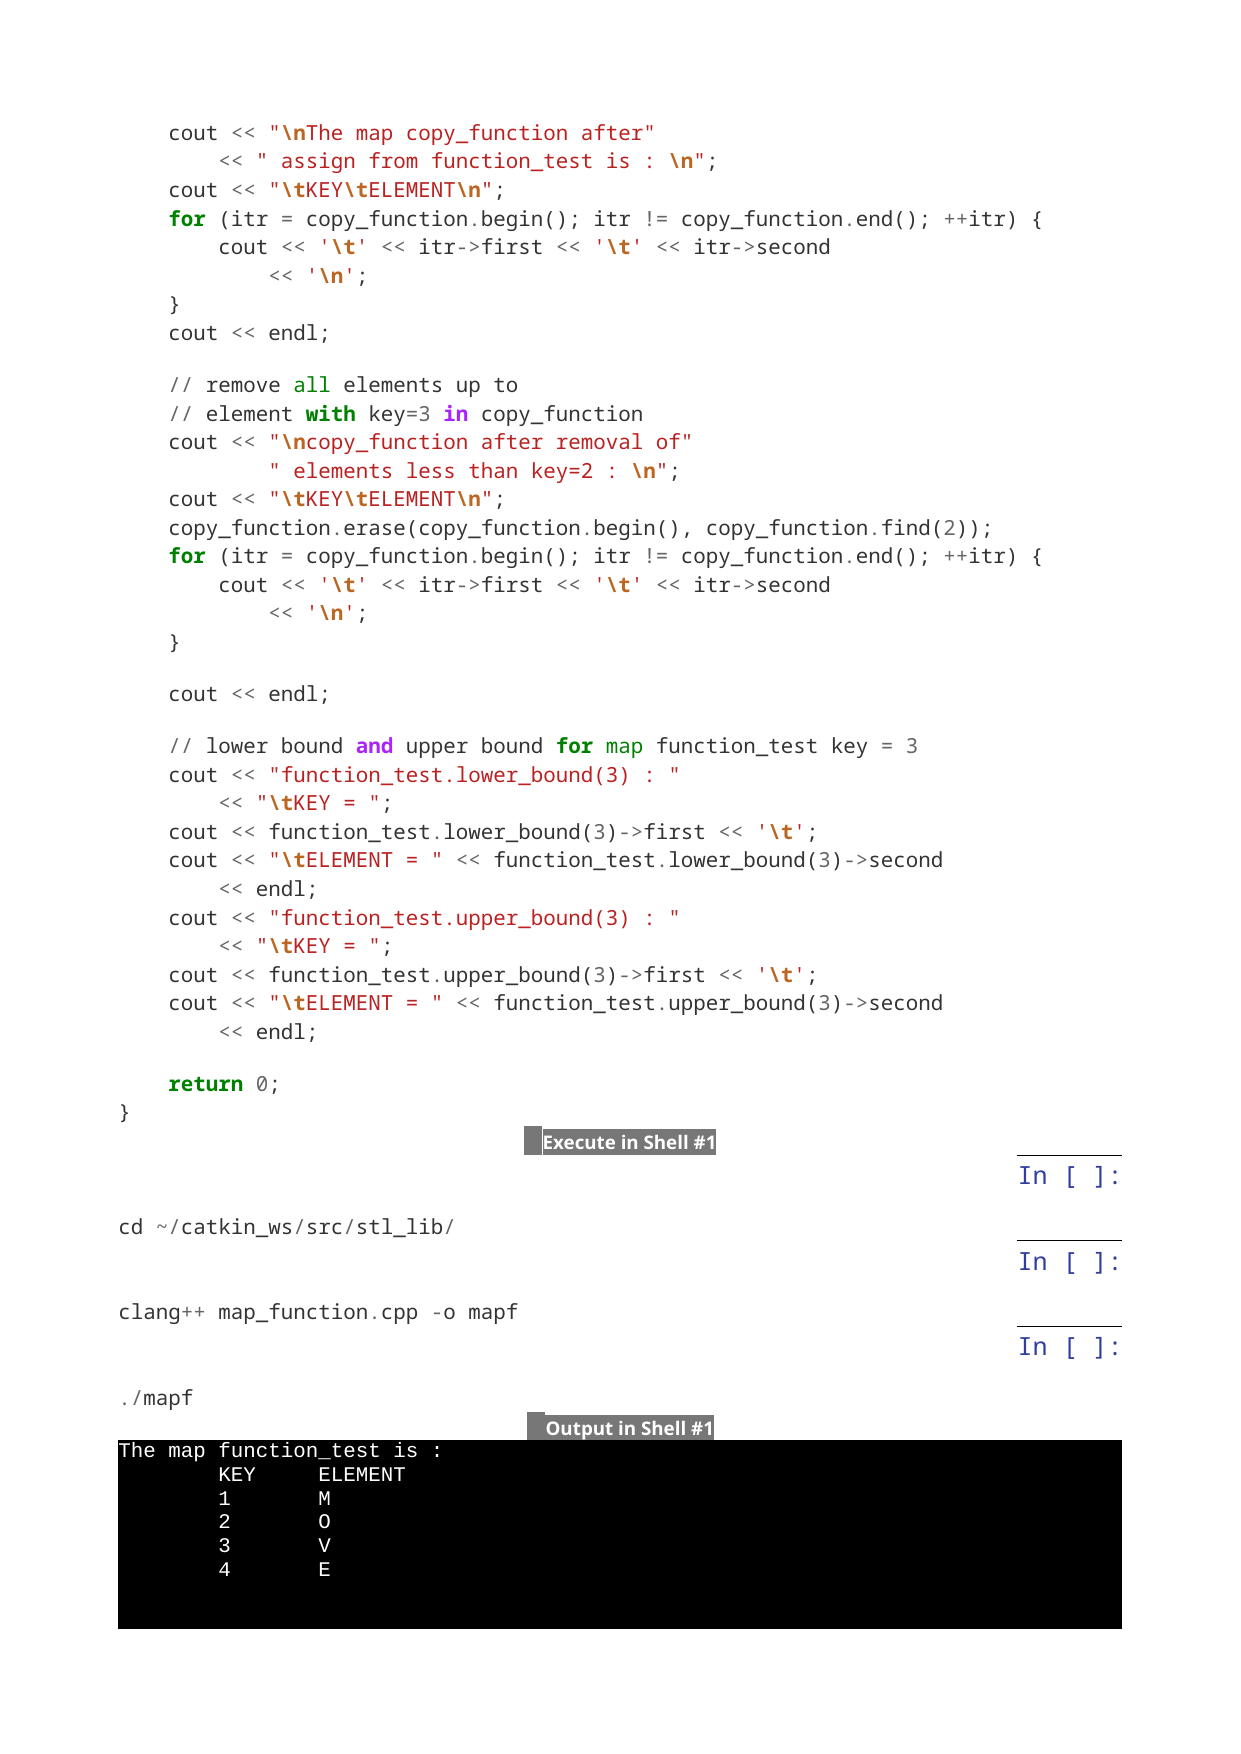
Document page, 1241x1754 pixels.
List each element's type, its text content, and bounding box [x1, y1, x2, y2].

text 1 M [118, 1488, 1122, 1511]
text cout << endl; [118, 318, 1122, 346]
text << endl; [118, 1017, 1122, 1045]
text cout << "\tELEMENT = " << function_test.upper_bound(3)->second [118, 988, 1122, 1017]
text << '\n'; [118, 261, 1122, 289]
text cout << function_test.lower_bound(3)->first << '\t'; [118, 817, 1122, 846]
text The map function_test is : [118, 1440, 1122, 1464]
text cout << "\ncopy_function after removal of" [118, 427, 1122, 456]
text cout << "\tKEY\tELEMENT\n"; [118, 484, 1122, 513]
text cout << "function_test.lower_bound(3) : " [118, 760, 1122, 788]
text KEY ELEMENT [118, 1464, 1122, 1488]
text } [118, 289, 1122, 318]
text " elements less than key=2 : \n"; [118, 456, 1122, 484]
text << "\tKEY = "; [118, 931, 1122, 960]
text << "\tKEY = "; [118, 788, 1122, 817]
text << " assign from function_test is : \n"; [118, 147, 1122, 175]
text return 0; [118, 1069, 1122, 1097]
text clang++ map_function.cpp -o mapf [118, 1297, 1122, 1326]
text copy_function.erase(copy_function.begin(), copy_function.find(2)); [118, 513, 1122, 541]
text cout << "\tKEY\tELEMENT\n"; [118, 175, 1122, 204]
text cout << endl; [118, 679, 1122, 708]
text In [ ]: [118, 1326, 1122, 1363]
text Output in Shell #1 [118, 1412, 1122, 1440]
text cd ~/catkin_ws/src/stl_lib/ [118, 1212, 1122, 1240]
text Execute in Shell #1 [118, 1126, 1122, 1155]
text } [118, 627, 1122, 656]
text 4 E [118, 1558, 1122, 1582]
text cout << "\tELEMENT = " << function_test.lower_bound(3)->second [118, 846, 1122, 874]
text } [118, 1097, 1122, 1126]
text cout << "\nThe map copy_function after" [118, 118, 1122, 147]
text In [ ]: [118, 1240, 1122, 1277]
text cout << "function_test.upper_bound(3) : " [118, 903, 1122, 931]
text 3 V [118, 1535, 1122, 1558]
text cout << function_test.upper_bound(3)->first << '\t'; [118, 960, 1122, 988]
text for (itr = copy_function.begin(); itr != copy_function.end(); ++itr) { [118, 541, 1122, 570]
text for (itr = copy_function.begin(); itr != copy_function.end(); ++itr) { [118, 204, 1122, 232]
text In [ ]: [118, 1155, 1122, 1192]
text << endl; [118, 874, 1122, 903]
text 2 O [118, 1511, 1122, 1535]
text // lower bound and upper bound for map function_test key = 3 [118, 731, 1122, 760]
text // remove all elements up to [118, 370, 1122, 399]
text ./mapf [118, 1383, 1122, 1412]
text cout << '\t' << itr->first << '\t' << itr->second [118, 232, 1122, 261]
text cout << '\t' << itr->first << '\t' << itr->second [118, 570, 1122, 598]
text // element with key=3 in copy_function [118, 399, 1122, 427]
text << '\n'; [118, 598, 1122, 627]
